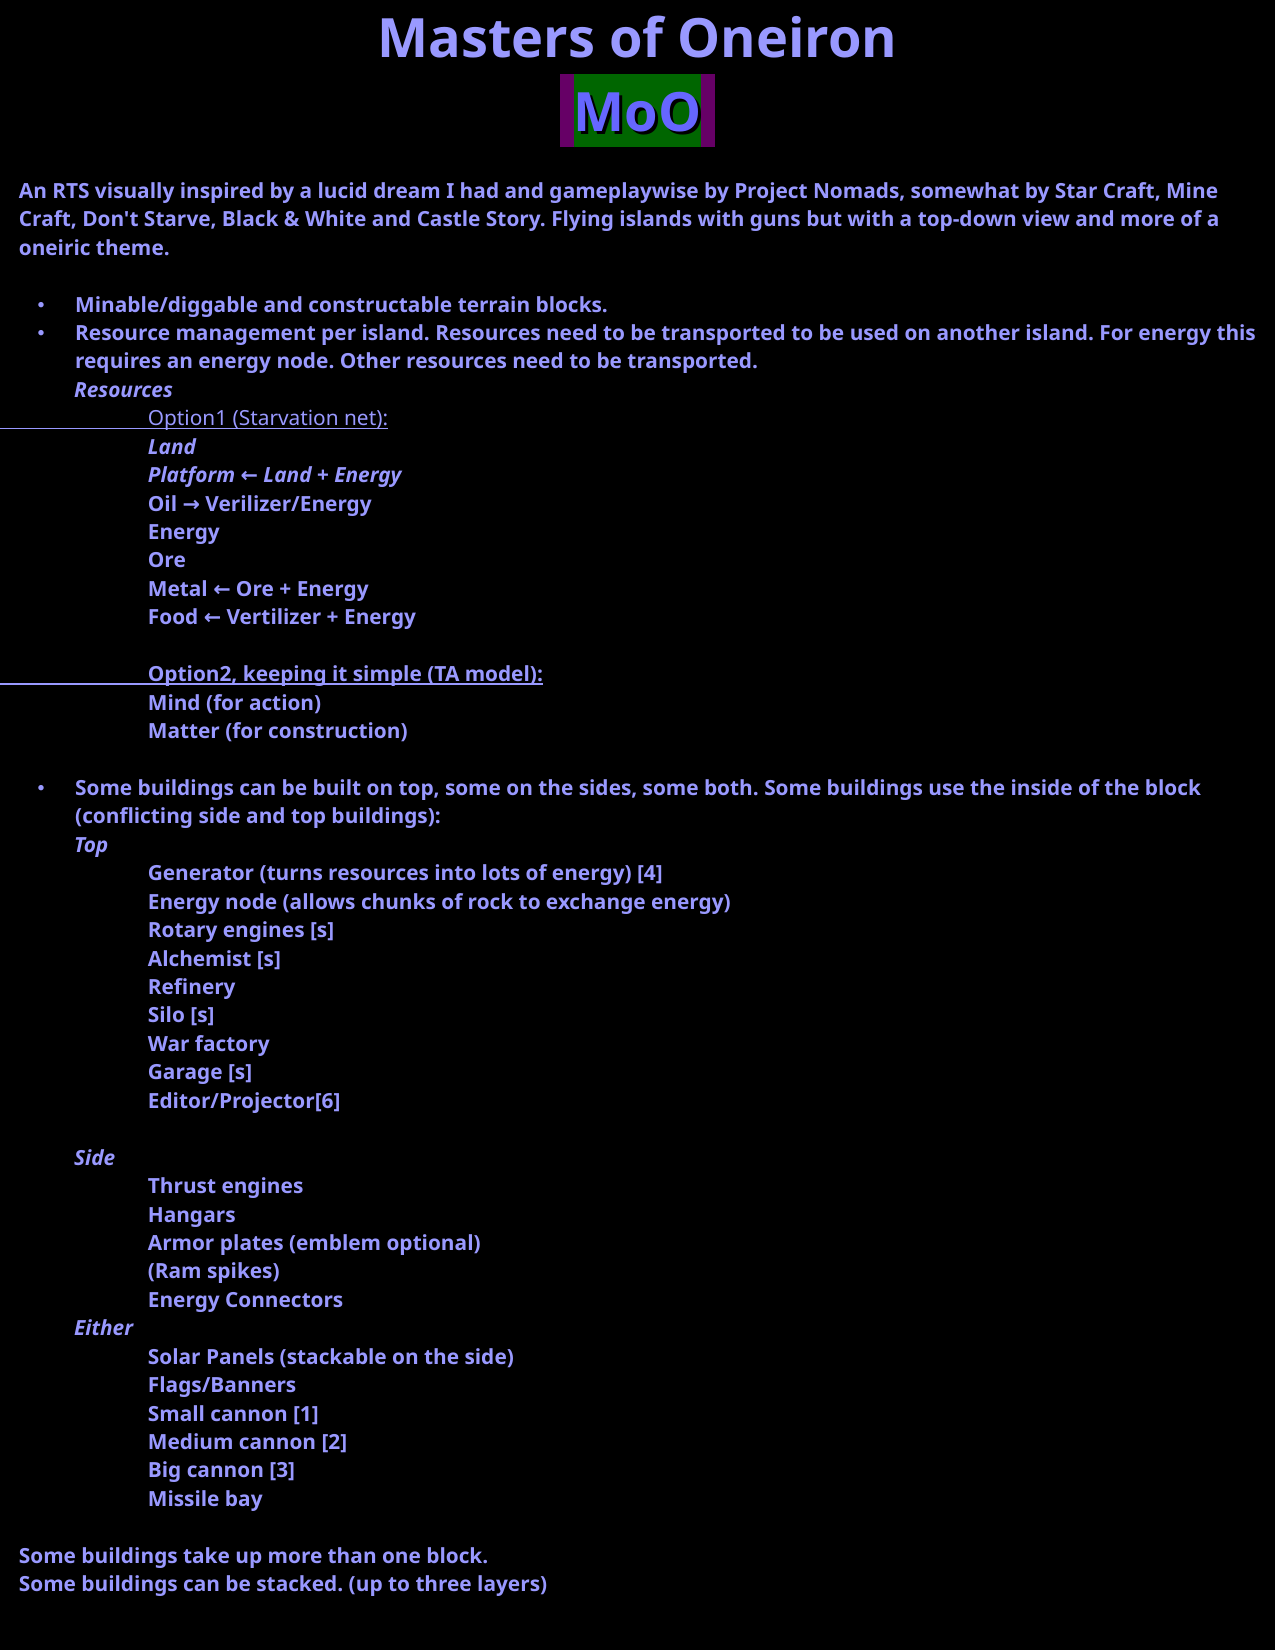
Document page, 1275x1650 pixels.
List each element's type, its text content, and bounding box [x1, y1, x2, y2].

text Refinery [0, 972, 1275, 1001]
text Missile bay [0, 1484, 1275, 1512]
text Masters of Oneiron [0, 0, 1275, 74]
list Resource management per island. Resources need to be transported to be used on another island. For energy this requires an energy node. Other resources need to be transported. [37, 318, 1275, 375]
text Matter (for construction) [0, 716, 1275, 745]
text Flags/Banners [0, 1370, 1275, 1399]
text Silo [s] [0, 1001, 1275, 1029]
text MoO [0, 74, 1275, 147]
text Land [0, 432, 1275, 460]
text Resources [0, 375, 1275, 403]
text Armor plates (emblem optional) [0, 1228, 1275, 1257]
text An RTS visually inspired by a lucid dream I had and gameplaywise by Project Nomads, somewhat by Star Craft, Mine Craft, Don't Starve, Black & White and Castle Story. Flying islands with guns but with a top-down view and more of a oneiric theme. [19, 176, 1275, 261]
text Ore [0, 546, 1275, 574]
text Option1 (Starvation net): [0, 403, 1275, 432]
text Oil → Verilizer/Energy [0, 489, 1275, 517]
text Garage [s] [0, 1057, 1275, 1086]
text Food ← Vertilizer + Energy [0, 602, 1275, 631]
list Minable/diggable and constructable terrain blocks. [37, 290, 1275, 318]
text (Ram spikes) [0, 1257, 1275, 1285]
text Option2, keeping it simple (TA model): [0, 659, 1275, 688]
text Top [0, 830, 1275, 858]
text Mind (for action) [0, 688, 1275, 716]
text Side [0, 1143, 1275, 1171]
text Rotary engines [s] [0, 915, 1275, 944]
text Solar Panels (stackable on the side) [0, 1342, 1275, 1370]
text Big cannon [3] [0, 1456, 1275, 1484]
text Hangars [0, 1200, 1275, 1228]
text Platform ← Land + Energy [0, 460, 1275, 489]
text Small cannon [1] [0, 1399, 1275, 1427]
text War factory [0, 1029, 1275, 1057]
text Thrust engines [0, 1171, 1275, 1200]
text Editor/Projector[6] [0, 1086, 1275, 1114]
list Some buildings can be built on top, some on the sides, some both. Some buildings use the inside of the block (conflicting side and top buildings): [37, 773, 1275, 830]
text Medium cannon [2] [0, 1427, 1275, 1456]
text Either [0, 1313, 1275, 1342]
text Metal ← Ore + Energy [0, 574, 1275, 602]
text Energy [0, 517, 1275, 546]
text Some buildings take up more than one block. [19, 1541, 1275, 1569]
text Generator (turns resources into lots of energy) [4] [0, 858, 1275, 887]
text Alchemist [s] [0, 944, 1275, 972]
text Energy node (allows chunks of rock to exchange energy) [0, 887, 1275, 915]
text Energy Connectors [0, 1285, 1275, 1313]
text Some buildings can be stacked. (up to three layers) [19, 1569, 1275, 1598]
